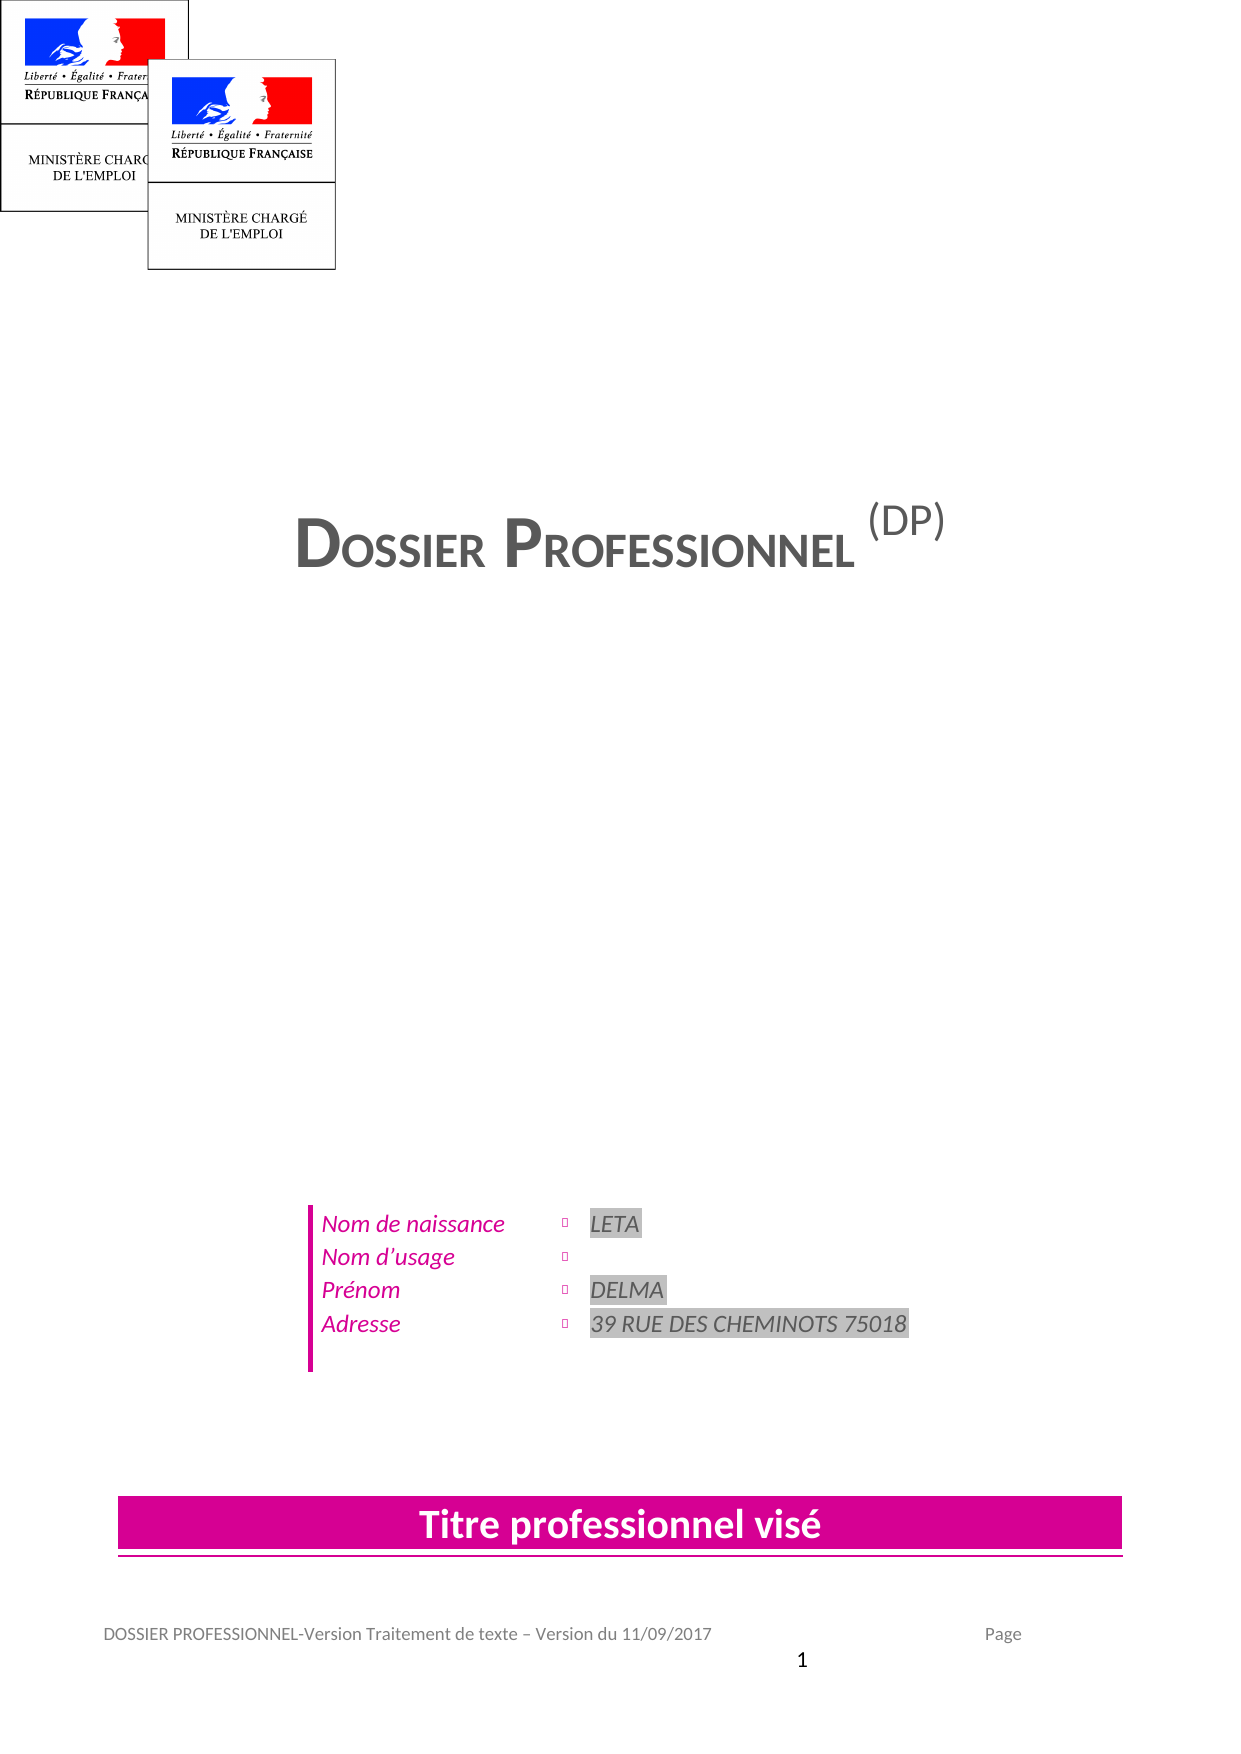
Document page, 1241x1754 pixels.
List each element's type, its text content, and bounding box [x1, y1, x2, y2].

table_cell [579, 1238, 1122, 1272]
table_cell Adresse [313, 1305, 554, 1338]
table_header [310, 1171, 554, 1205]
table_cell 39 RUE DES CHEMINOTS 75018 [579, 1305, 1122, 1372]
table_cell Nom de naissance [313, 1205, 554, 1238]
table_header Titre professionnel visé [118, 1496, 1122, 1549]
table_cell [554, 1339, 579, 1372]
table_cell Prénom [313, 1272, 554, 1305]
table_cell  [554, 1305, 579, 1338]
table_cell [118, 1549, 1122, 1555]
table_cell  [554, 1272, 579, 1305]
table_cell DELMA [579, 1272, 1122, 1305]
table_cell Nom d’usage [313, 1238, 554, 1272]
table_header [554, 1171, 579, 1205]
picture [0, 0, 336, 270]
table_cell  [554, 1238, 579, 1272]
table_cell [313, 1339, 554, 1372]
table_cell LETA [579, 1205, 1122, 1238]
table_cell  [554, 1205, 579, 1238]
table_header [579, 1171, 1122, 1205]
